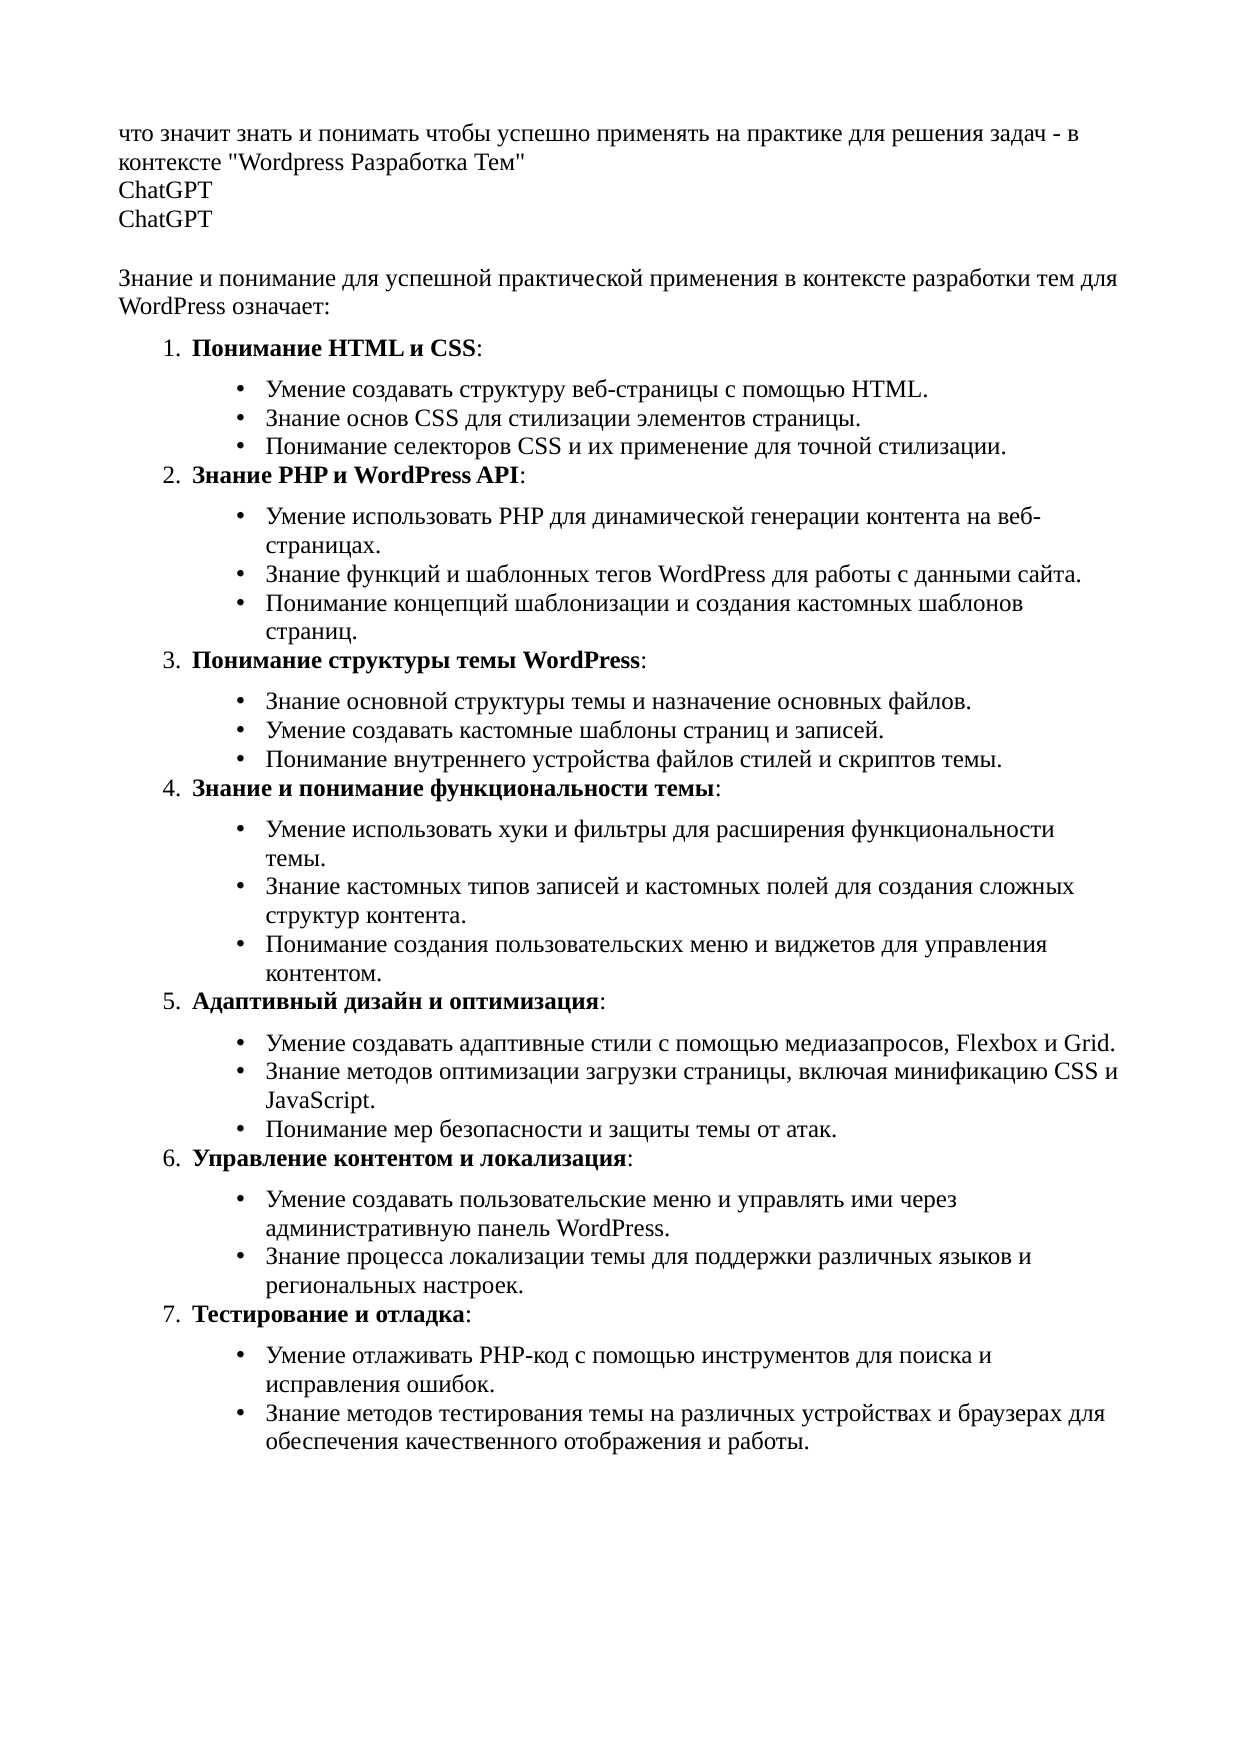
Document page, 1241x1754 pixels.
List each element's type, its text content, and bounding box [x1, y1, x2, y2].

list Знание методов тестирования темы на различных устройствах и браузерах для обеспечения качественного отображения и работы. [236, 1398, 1122, 1455]
list Понимание мер безопасности и защиты темы от атак. [236, 1114, 1122, 1143]
list Понимание создания пользовательских меню и виджетов для управления контентом. [236, 929, 1122, 986]
list Знание кастомных типов записей и кастомных полей для создания сложных структур контента. [236, 871, 1122, 929]
list Знание и понимание функциональности темы: [162, 773, 1122, 801]
text ChatGPT [118, 204, 1122, 233]
text что значит знать и понимать чтобы успешно применять на практике для решения задач - в контексте "Wordpress Разработка Тем" [118, 118, 1122, 176]
list Умение создавать структуру веб-страницы с помощью HTML. [236, 374, 1122, 403]
list Знание основ CSS для стилизации элементов страницы. [236, 403, 1122, 431]
list Тестирование и отладка: [162, 1299, 1122, 1328]
list Понимание структуры темы WordPress: [162, 645, 1122, 674]
list Умение создавать кастомные шаблоны страниц и записей. [236, 715, 1122, 744]
list Знание процесса локализации темы для поддержки различных языков и региональных настроек. [236, 1241, 1122, 1299]
text ChatGPT [118, 176, 1122, 204]
list Адаптивный дизайн и оптимизация: [162, 986, 1122, 1015]
list Понимание HTML и CSS: [162, 333, 1122, 361]
list Умение создавать пользовательские меню и управлять ими через административную панель WordPress. [236, 1184, 1122, 1241]
list Умение использовать хуки и фильтры для расширения функциональности темы. [236, 814, 1122, 871]
list Умение создавать адаптивные стили с помощью медиазапросов, Flexbox и Grid. [236, 1028, 1122, 1056]
list Понимание концепций шаблонизации и создания кастомных шаблонов страниц. [236, 588, 1122, 645]
list Понимание селекторов CSS и их применение для точной стилизации. [236, 431, 1122, 460]
list Знание PHP и WordPress API: [162, 460, 1122, 489]
list Знание методов оптимизации загрузки страницы, включая минификацию CSS и JavaScript. [236, 1056, 1122, 1114]
list Знание основной структуры темы и назначение основных файлов. [236, 686, 1122, 715]
list Умение использовать PHP для динамической генерации контента на веб-страницах. [236, 501, 1122, 559]
list Умение отлаживать PHP-код с помощью инструментов для поиска и исправления ошибок. [236, 1340, 1122, 1398]
text Знание и понимание для успешной практической применения в контексте разработки тем для WordPress означает: [118, 263, 1122, 320]
list Знание функций и шаблонных тегов WordPress для работы с данными сайта. [236, 559, 1122, 588]
list Управление контентом и локализация: [162, 1143, 1122, 1171]
list Понимание внутреннего устройства файлов стилей и скриптов темы. [236, 744, 1122, 773]
